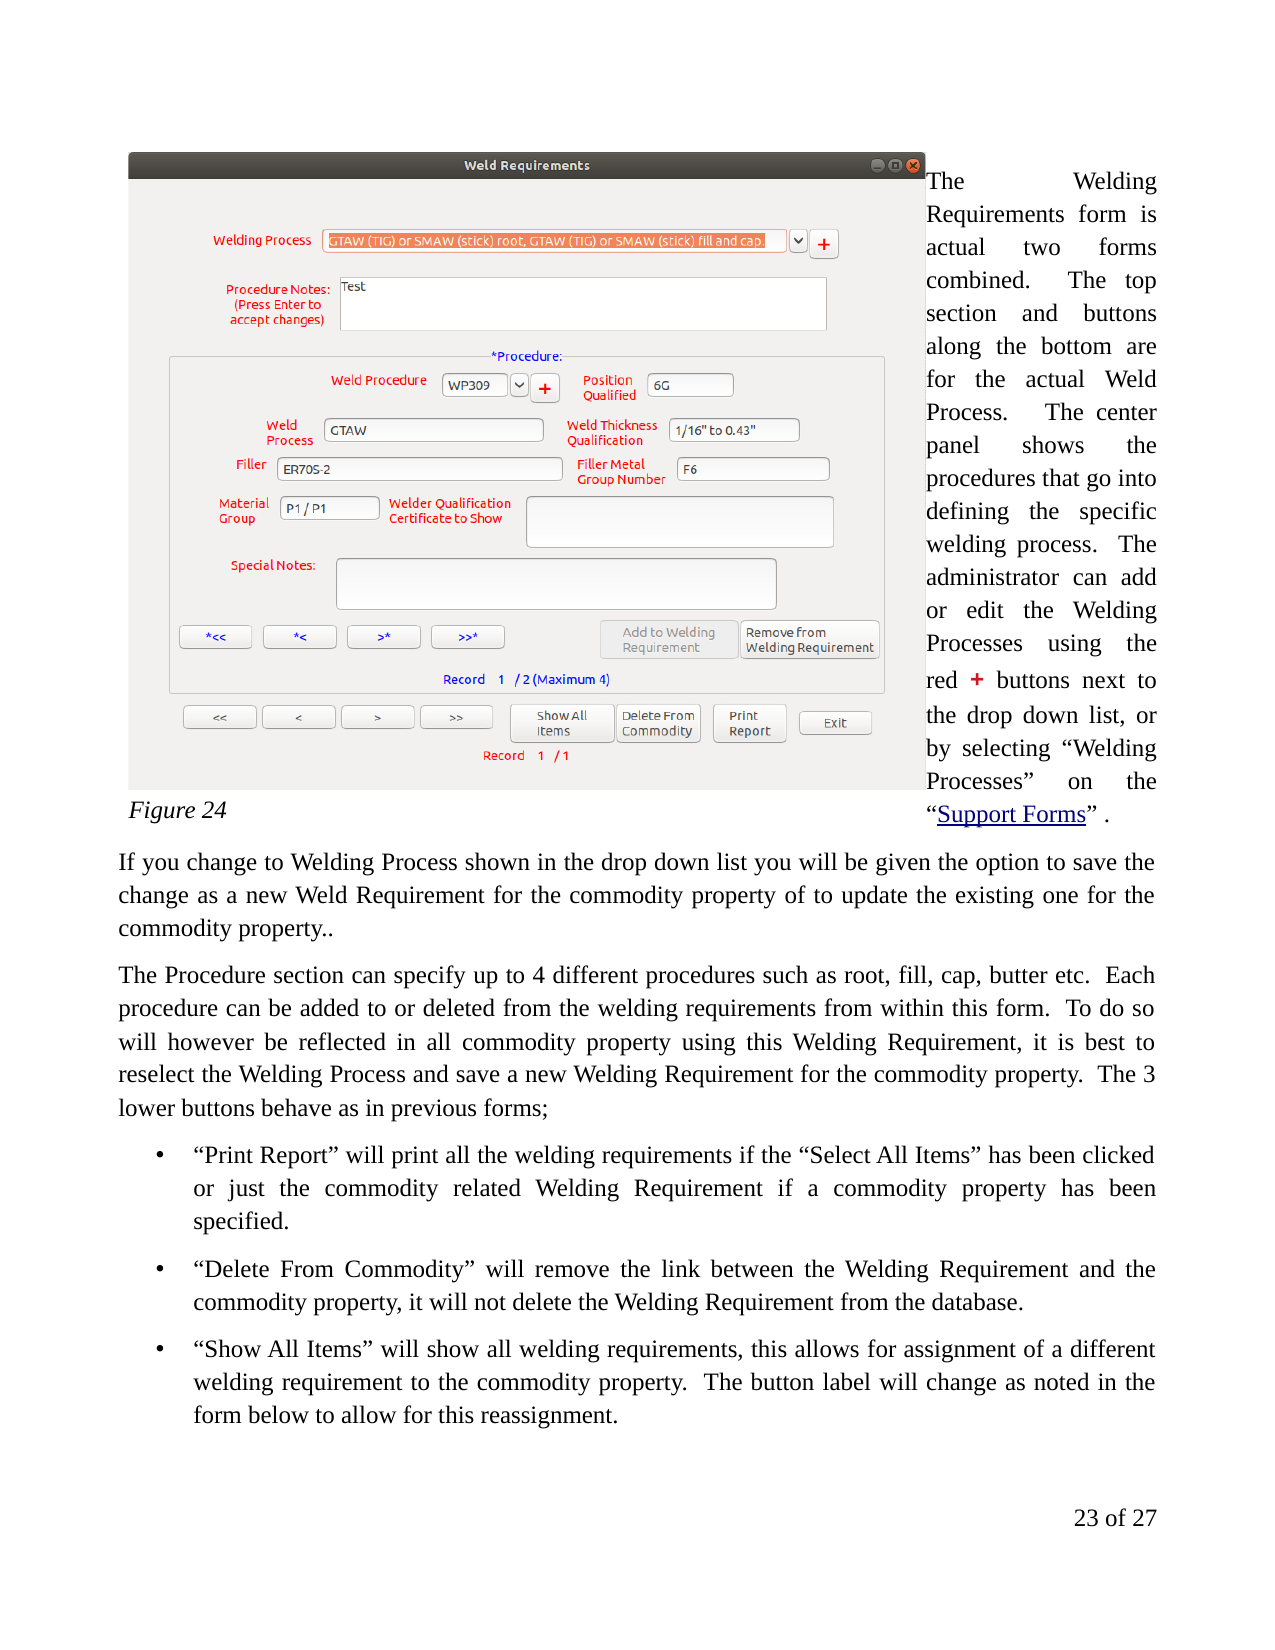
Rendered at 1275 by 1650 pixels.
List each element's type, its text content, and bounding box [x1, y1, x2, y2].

text The Procedure section can specify up to 4 different procedures such as root, fill, cap, butter etc. Each procedure can be added to or deleted from the welding requirements from within this form. To do so will however be reflected in all commodity property using this Welding Requirement, it is best to reselect the Welding Process and save a new Welding Requirement for the commodity property. The 3 lower buttons behave as in previous forms; [118, 961, 1157, 1121]
list “Delete From Commodity” will remove the link between the Welding Requirement and the commodity property, it will not delete the Welding Requirement from the database. [156, 1254, 1157, 1316]
text If you change to Welding Process shown in the drop down list you will be given the option to save the change as a new Weld Requirement for the commodity property of to update the existing one for the commodity property.. [118, 847, 1157, 942]
list “Print Report” will print all the welding requirements if the “Select All Items” has been clicked or just the commodity related Welding Requirement if a commodity property has been specified. [156, 1140, 1157, 1235]
list “Show All Items” will show all welding requirements, this allows for assignment of a different welding requirement to the commodity property. The button label will change as noted in the form below to allow for this reassignment. [156, 1334, 1157, 1429]
picture [128, 152, 926, 790]
text Figure 24 [128, 790, 926, 824]
text The Welding Requirements form is actual two forms combined. The top section and buttons along the bottom are for the actual Weld Process. The center panel shows the procedures that go into defining the specific welding process. The administrator can add or edit the Welding Processes using the red + buttons next to the drop down list, or by selecting “Welding Processes” on the “Support Forms” . [118, 166, 1157, 828]
